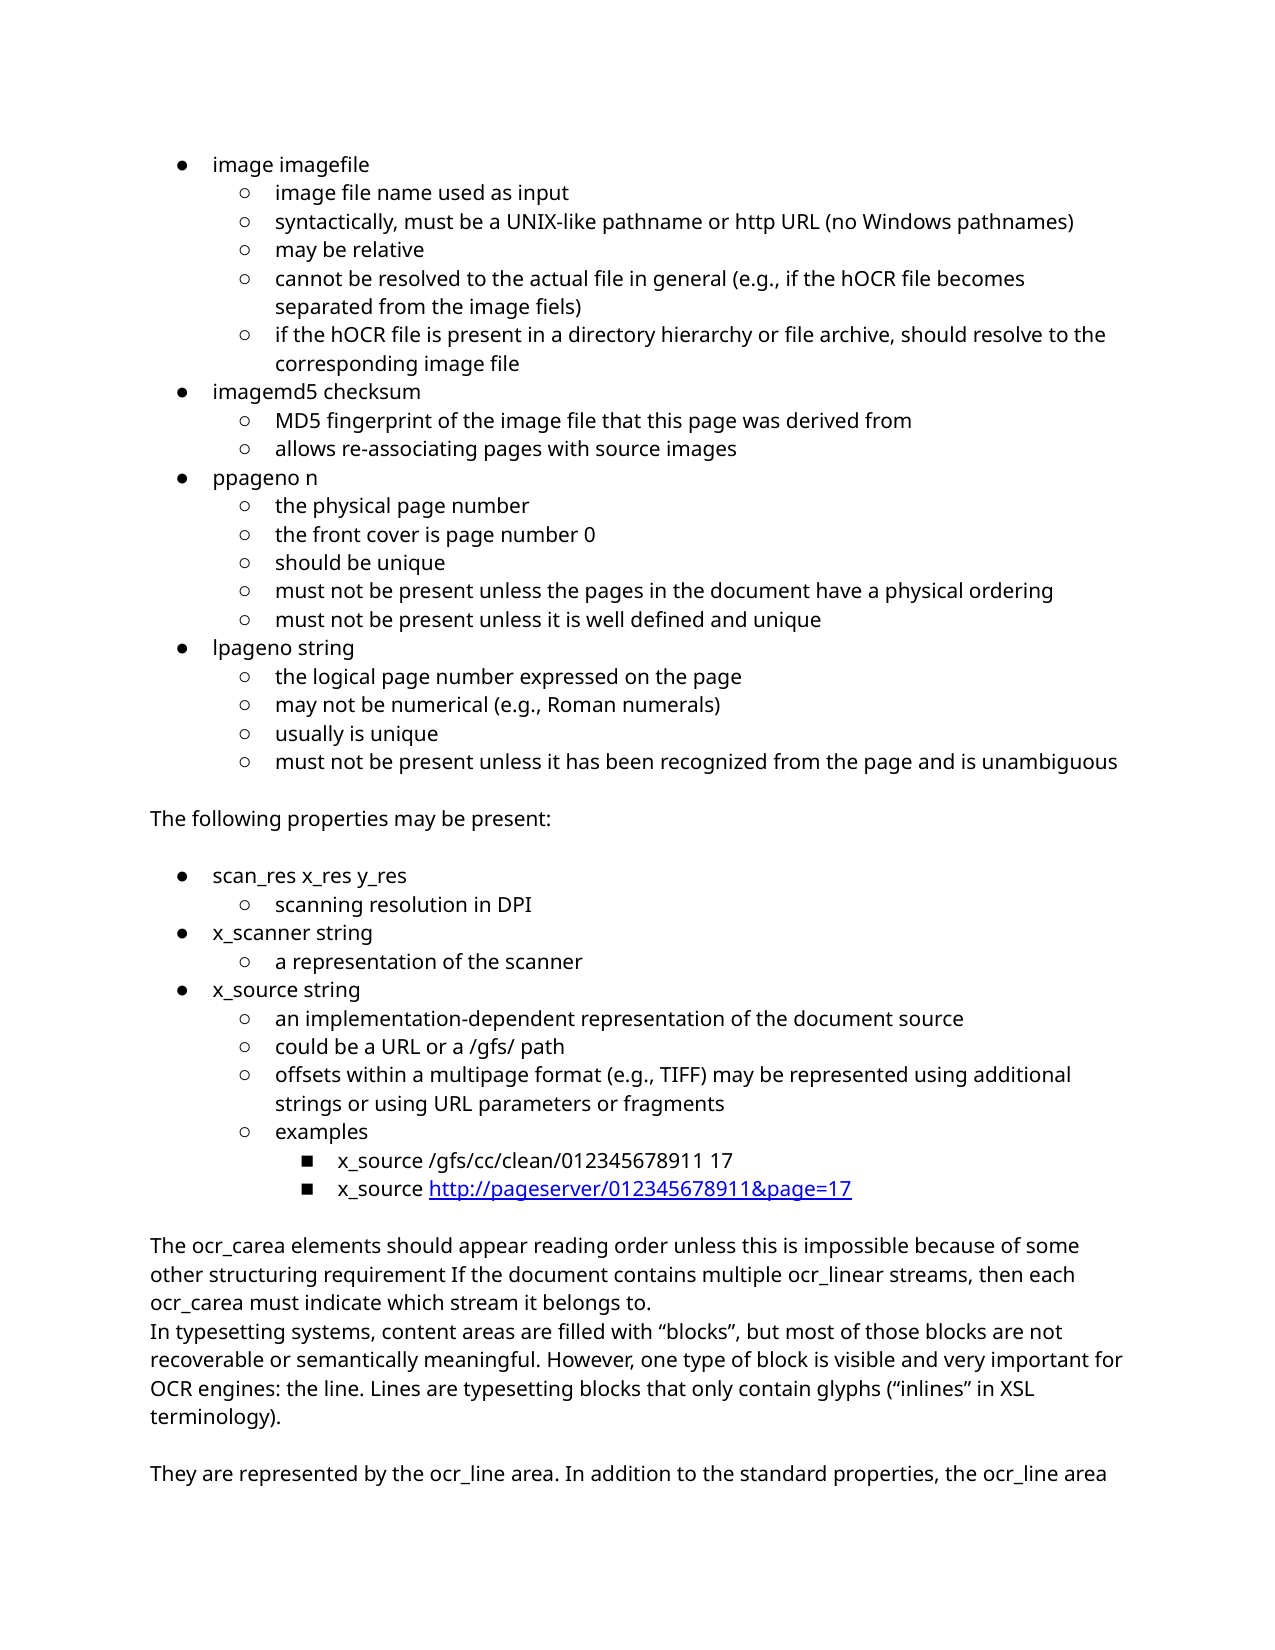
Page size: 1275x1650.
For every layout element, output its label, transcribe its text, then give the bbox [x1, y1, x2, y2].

list lpageno string [175, 633, 1125, 662]
list scan_res x_res y_res [175, 862, 1125, 890]
text The following properties may be present: [150, 804, 1125, 833]
list may not be numerical (e.g., Roman numerals) [238, 690, 1125, 719]
list cannot be resolved to the actual file in general (e.g., if the hOCR file becomes separated from the image fiels) [238, 264, 1125, 321]
list x_source string [175, 975, 1125, 1004]
list the physical page number [238, 491, 1125, 520]
text They are represented by the ocr_line area. In addition to the standard properties, the ocr_line area [150, 1459, 1125, 1488]
list image imagefile [175, 150, 1125, 178]
list image file name used as input [238, 178, 1125, 207]
list must not be present unless the pages in the document have a physical ordering [238, 577, 1125, 605]
list an implementation-dependent representation of the document source [238, 1004, 1125, 1032]
text In typesetting systems, content areas are filled with “blocks”, but most of those blocks are not recoverable or semantically meaningful. However, one type of block is visible and very important for OCR engines: the line. Lines are typesetting blocks that only contain glyphs (“inlines” in XSL terminology). [150, 1317, 1125, 1431]
list offsets within a multipage format (e.g., TIFF) may be represented using additional strings or using URL parameters or fragments [238, 1061, 1125, 1117]
list should be unique [238, 548, 1125, 577]
list syntactically, must be a UNIX-like pathname or http URL (no Windows pathnames) [238, 207, 1125, 235]
list MD5 fingerprint of the image file that this page was derived from [238, 406, 1125, 434]
list may be relative [238, 235, 1125, 264]
list if the hOCR file is present in a directory hierarchy or file archive, should resolve to the corresponding image file [238, 321, 1125, 377]
list ppageno n [175, 463, 1125, 491]
list must not be present unless it is well defined and unique [238, 605, 1125, 633]
list usually is unique [238, 719, 1125, 747]
list the front cover is page number 0 [238, 520, 1125, 548]
list allows re-associating pages with source images [238, 434, 1125, 463]
list imagemd5 checksum [175, 377, 1125, 406]
list x_scanner string [175, 918, 1125, 947]
list a representation of the scanner [238, 947, 1125, 975]
list examples [238, 1117, 1125, 1146]
list x_source http://pageserver/012345678911&page=17 [300, 1174, 1125, 1203]
text The ocr_carea elements should appear reading order unless this is impossible because of some other structuring requirement If the document contains multiple ocr_linear streams, then each ocr_carea must indicate which stream it belongs to. [150, 1232, 1125, 1317]
list x_source /gfs/cc/clean/012345678911 17 [300, 1146, 1125, 1174]
list must not be present unless it has been recognized from the page and is unambiguous [238, 747, 1125, 776]
list could be a URL or a /gfs/ path [238, 1032, 1125, 1061]
list scanning resolution in DPI [238, 890, 1125, 918]
list the logical page number expressed on the page [238, 662, 1125, 690]
